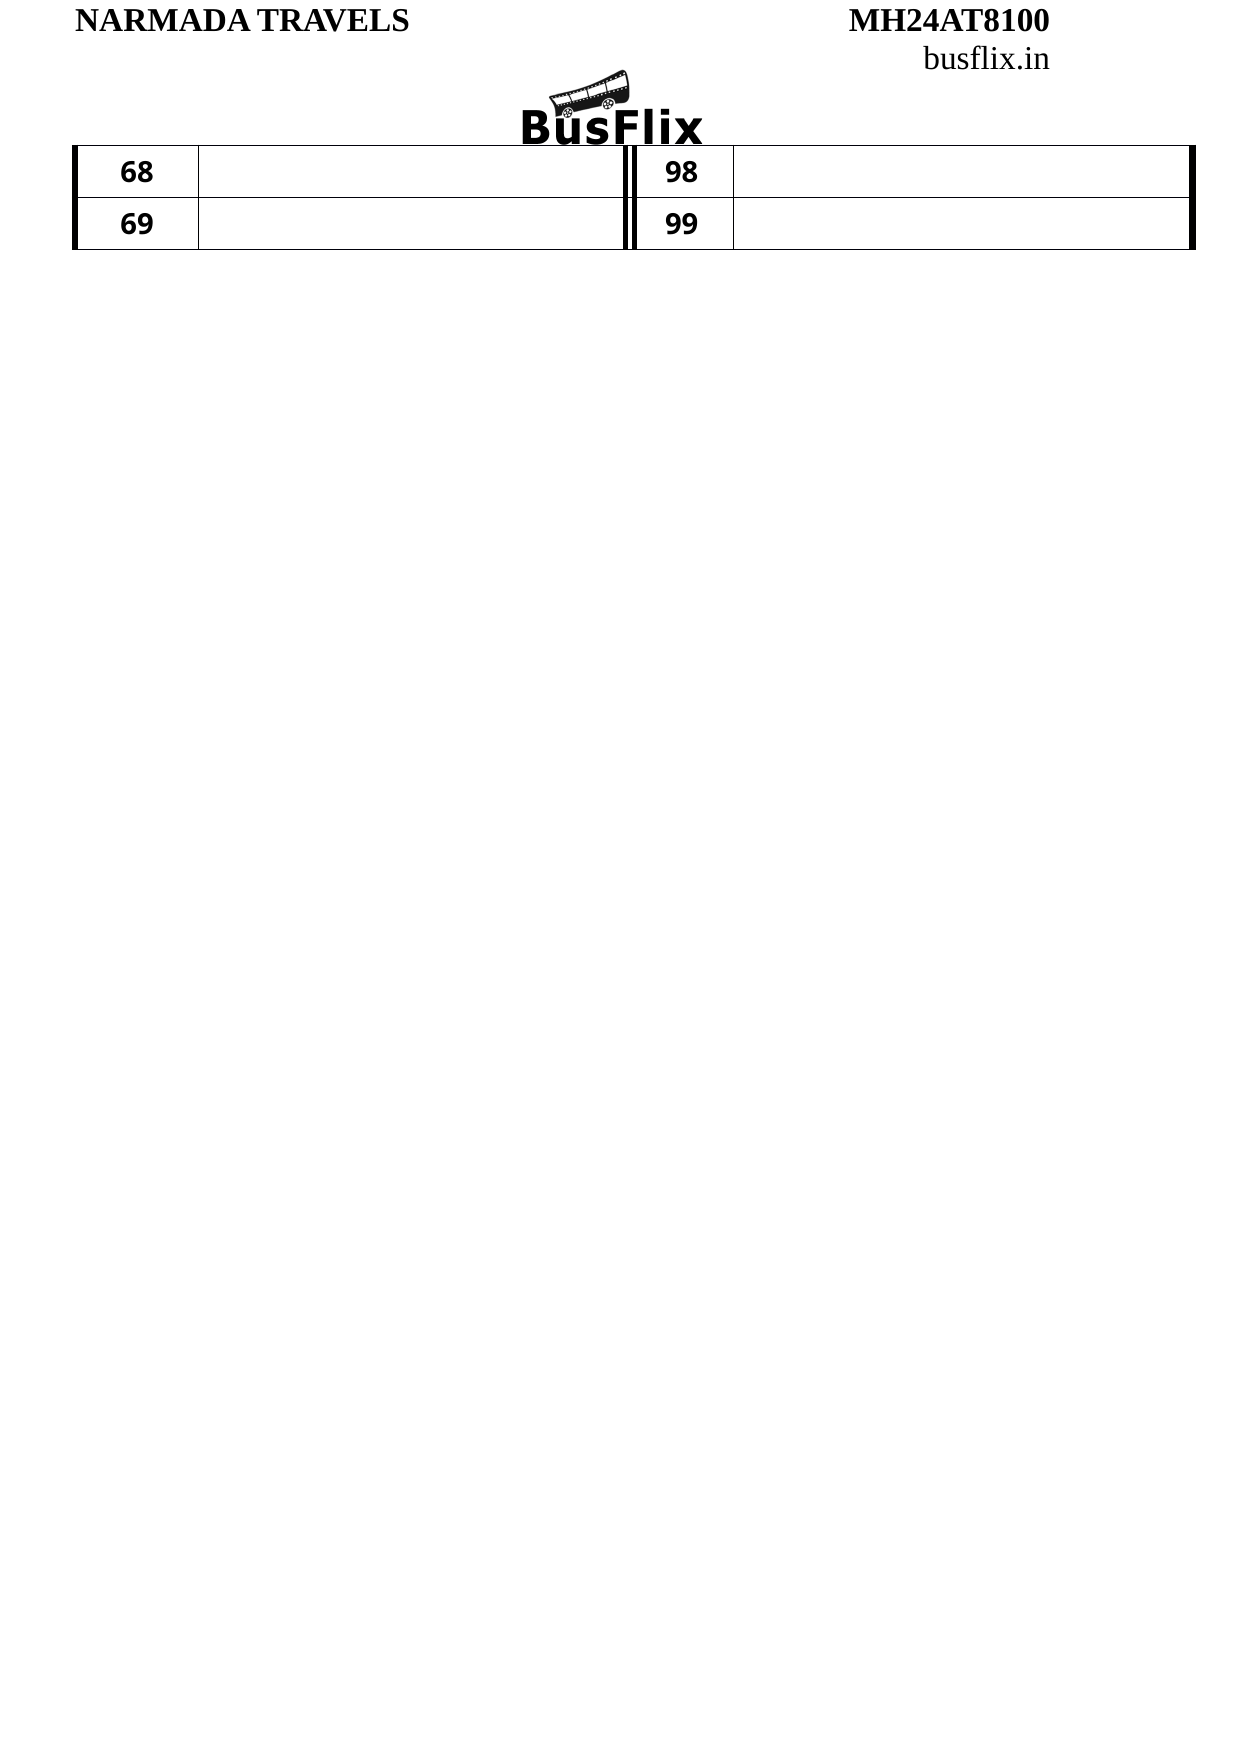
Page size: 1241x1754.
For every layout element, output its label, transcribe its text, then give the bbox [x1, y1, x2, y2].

table_cell 68 [78, 146, 198, 197]
table_cell 98 [637, 146, 733, 197]
table_cell [734, 146, 1189, 197]
table_cell 99 [637, 198, 733, 249]
table_cell 69 [78, 198, 198, 249]
table_cell [199, 198, 623, 249]
table_cell [734, 198, 1189, 249]
table_cell [199, 146, 623, 197]
